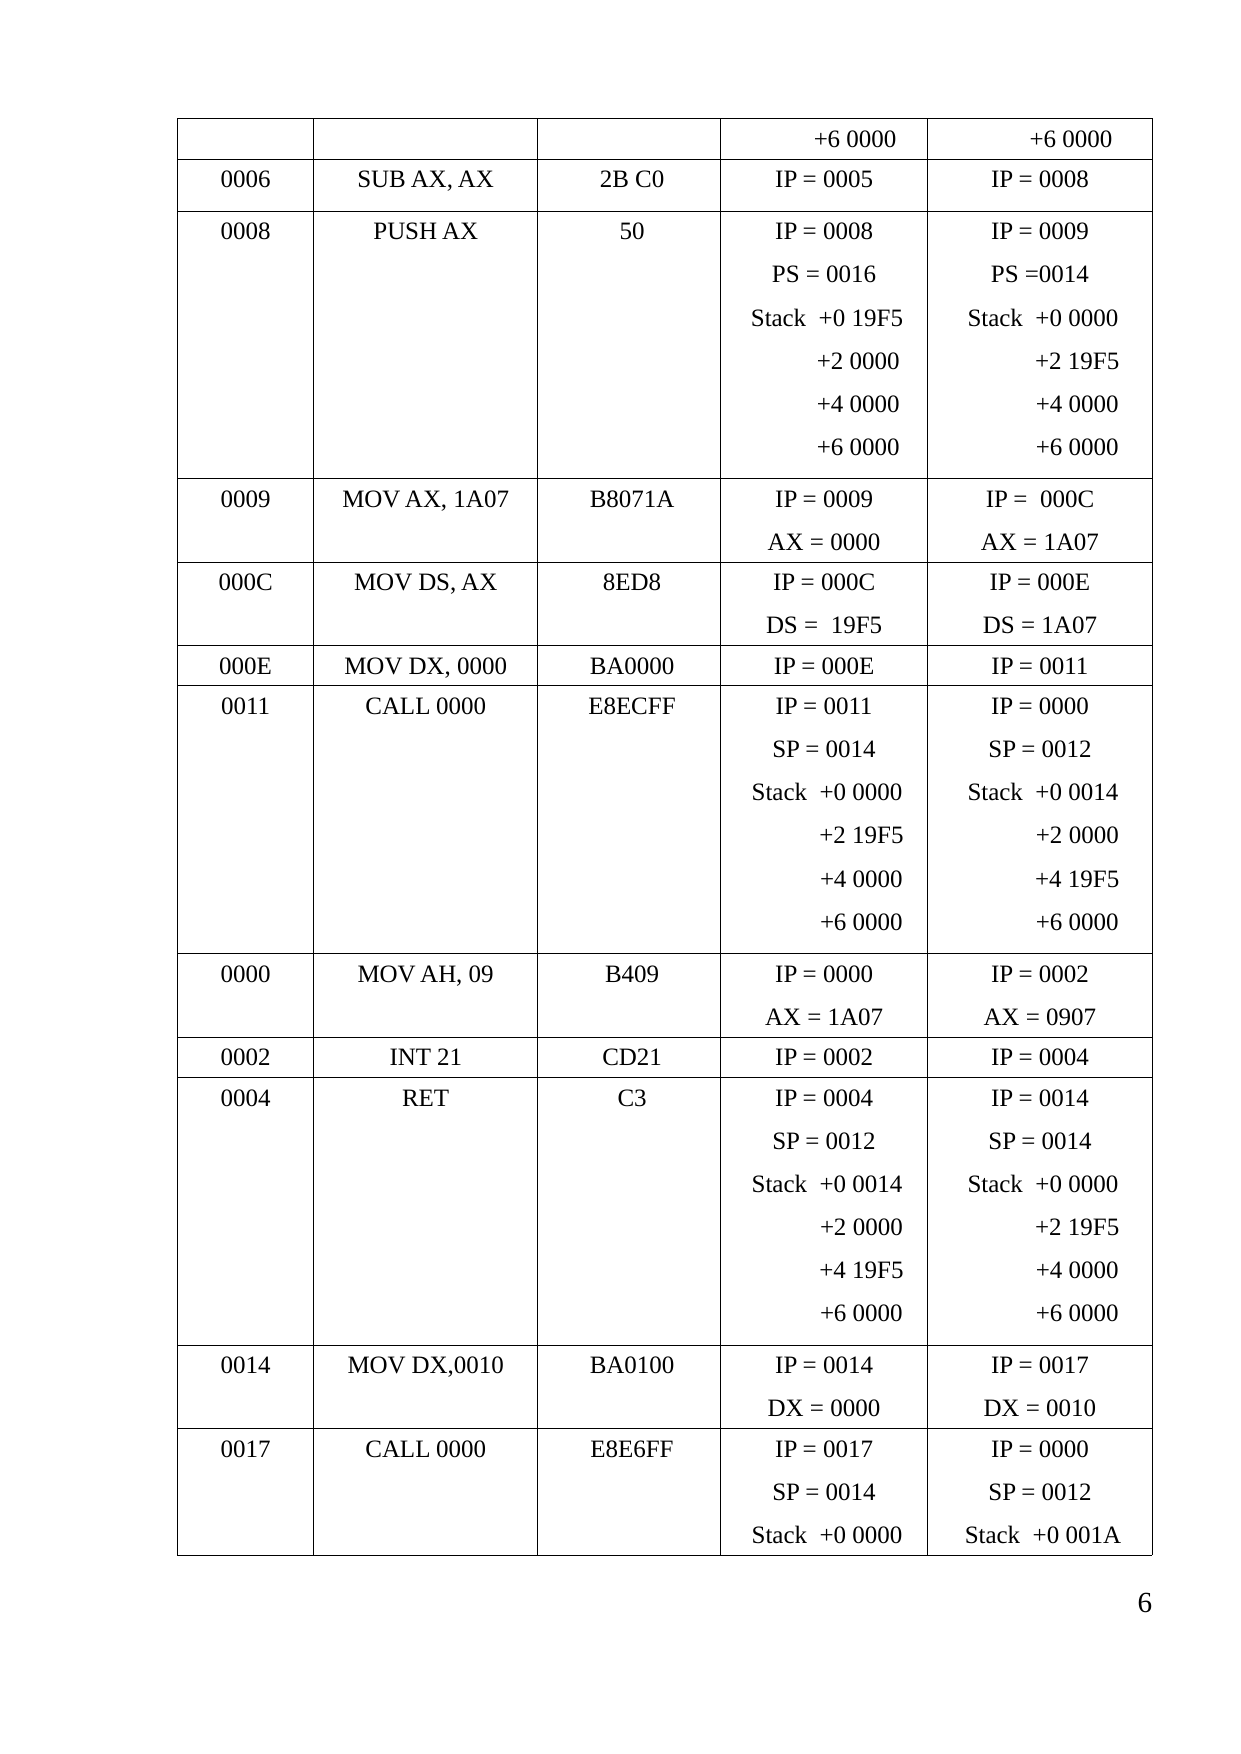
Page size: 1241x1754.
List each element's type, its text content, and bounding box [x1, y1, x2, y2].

table_cell +6 0000 [928, 119, 1152, 158]
table_cell BA0000 [538, 646, 720, 685]
table_cell 2B C0 [538, 160, 720, 211]
table_cell IP = 000E [721, 646, 927, 685]
table_cell 0009 [178, 479, 313, 562]
table_cell IP = 0009 AX = 0000 [721, 479, 927, 562]
table_cell CALL 0000 [314, 686, 537, 953]
table_cell [314, 119, 537, 158]
table_cell E8E6FF [538, 1429, 720, 1554]
table_cell 0006 [178, 160, 313, 211]
table_cell 0002 [178, 1038, 313, 1077]
table_cell IP = 0000 SP = 0012 Stack +0 0014 +2 0000 +4 19F5 +6 0000 [928, 686, 1152, 953]
table_cell 0014 [178, 1346, 313, 1428]
table_cell SUB AX, AX [314, 160, 537, 211]
table_cell IP = 0002 [721, 1038, 927, 1077]
table_cell MOV AX, 1A07 [314, 479, 537, 562]
table_cell RET [314, 1078, 537, 1344]
table_cell IP = 0008 [928, 160, 1152, 211]
table_cell 000C [178, 563, 313, 645]
table_cell B409 [538, 954, 720, 1037]
table_cell IP = 0000 SP = 0012 Stack +0 001A [928, 1429, 1152, 1554]
table_cell 0017 [178, 1429, 313, 1554]
table_cell IP = 0008 PS = 0016 Stack +0 19F5 +2 0000 +4 0000 +6 0000 [721, 212, 927, 478]
table_cell IP = 0004 SP = 0012 Stack +0 0014 +2 0000 +4 19F5 +6 0000 [721, 1078, 927, 1344]
table_cell 0011 [178, 686, 313, 953]
table_cell IP = 0014 DX = 0000 [721, 1346, 927, 1428]
table_cell C3 [538, 1078, 720, 1344]
table_cell IP = 000E DS = 1A07 [928, 563, 1152, 645]
table_cell IP = 0017 DX = 0010 [928, 1346, 1152, 1428]
table_cell IP = 0014 SP = 0014 Stack +0 0000 +2 19F5 +4 0000 +6 0000 [928, 1078, 1152, 1344]
table_cell MOV AH, 09 [314, 954, 537, 1037]
table_cell IP = 0000 AX = 1A07 [721, 954, 927, 1037]
table_cell INT 21 [314, 1038, 537, 1077]
table_cell MOV DX, 0000 [314, 646, 537, 685]
table_cell MOV DS, AX [314, 563, 537, 645]
table_cell 8ED8 [538, 563, 720, 645]
table_cell IP = 000C DS = 19F5 [721, 563, 927, 645]
table_cell CD21 [538, 1038, 720, 1077]
table_cell IP = 0004 [928, 1038, 1152, 1077]
table_cell 000E [178, 646, 313, 685]
table_cell BA0100 [538, 1346, 720, 1428]
table_cell IP = 0002 AX = 0907 [928, 954, 1152, 1037]
table_cell 50 [538, 212, 720, 478]
table_cell 0000 [178, 954, 313, 1037]
table_cell PUSH AX [314, 212, 537, 478]
table_cell IP = 0011 [928, 646, 1152, 685]
table_cell IP = 0009 PS =0014 Stack +0 0000 +2 19F5 +4 0000 +6 0000 [928, 212, 1152, 478]
table_cell IP = 000C AX = 1A07 [928, 479, 1152, 562]
table_cell [538, 119, 720, 158]
table_cell +6 0000 [721, 119, 927, 158]
table_cell 0004 [178, 1078, 313, 1344]
table_cell E8ECFF [538, 686, 720, 953]
table_cell 0008 [178, 212, 313, 478]
table_cell IP = 0011 SP = 0014 Stack +0 0000 +2 19F5 +4 0000 +6 0000 [721, 686, 927, 953]
table_cell [178, 119, 313, 158]
table_cell B8071A [538, 479, 720, 562]
table_cell IP = 0005 [721, 160, 927, 211]
table_cell MOV DX,0010 [314, 1346, 537, 1428]
table_cell IP = 0017 SP = 0014 Stack +0 0000 [721, 1429, 927, 1554]
table_cell CALL 0000 [314, 1429, 537, 1554]
